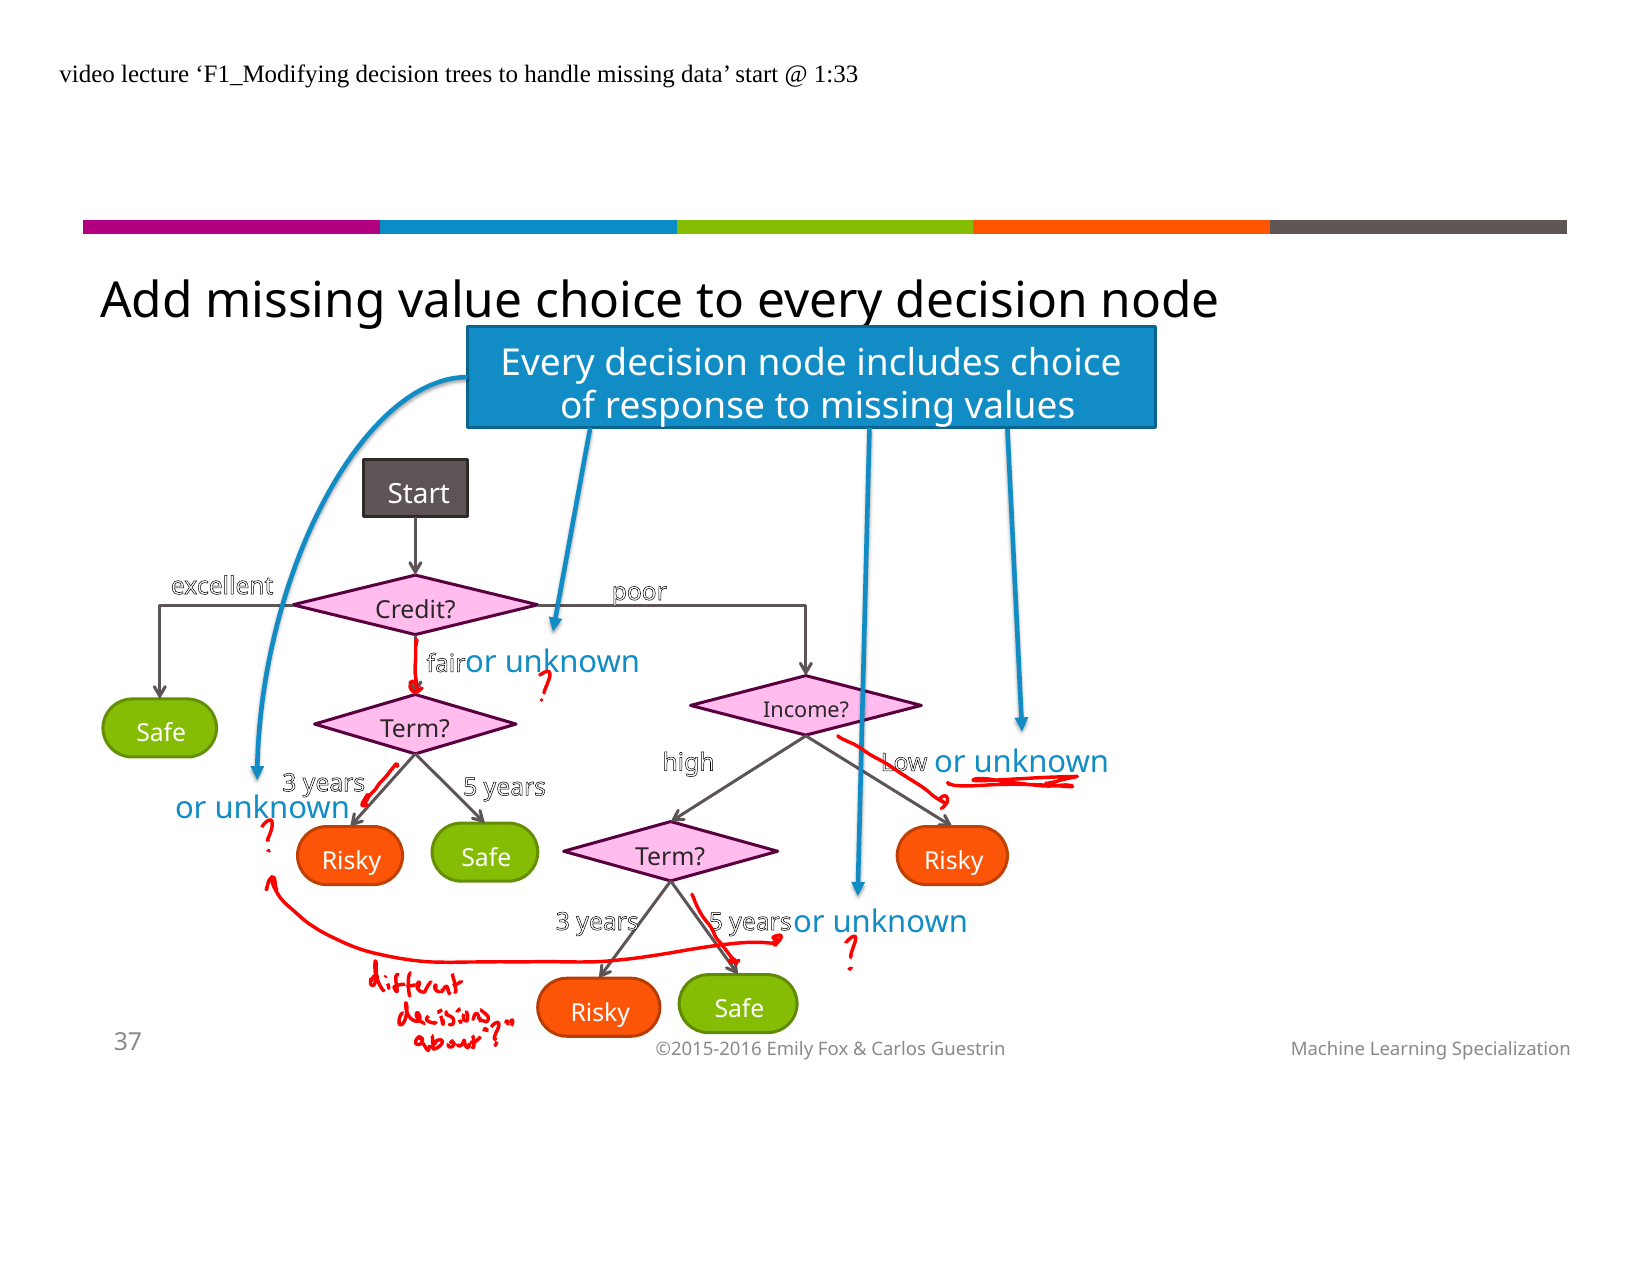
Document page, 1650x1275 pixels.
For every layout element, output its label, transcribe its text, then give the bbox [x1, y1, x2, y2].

picture [830, 430, 885, 926]
picture [525, 430, 599, 662]
picture [864, 430, 885, 760]
picture [994, 430, 1049, 761]
text video lecture ‘F1_Modifying decision trees to handle missing data’ start @ 1:33 [59, 59, 1591, 88]
picture [470, 371, 474, 425]
picture [229, 371, 474, 810]
